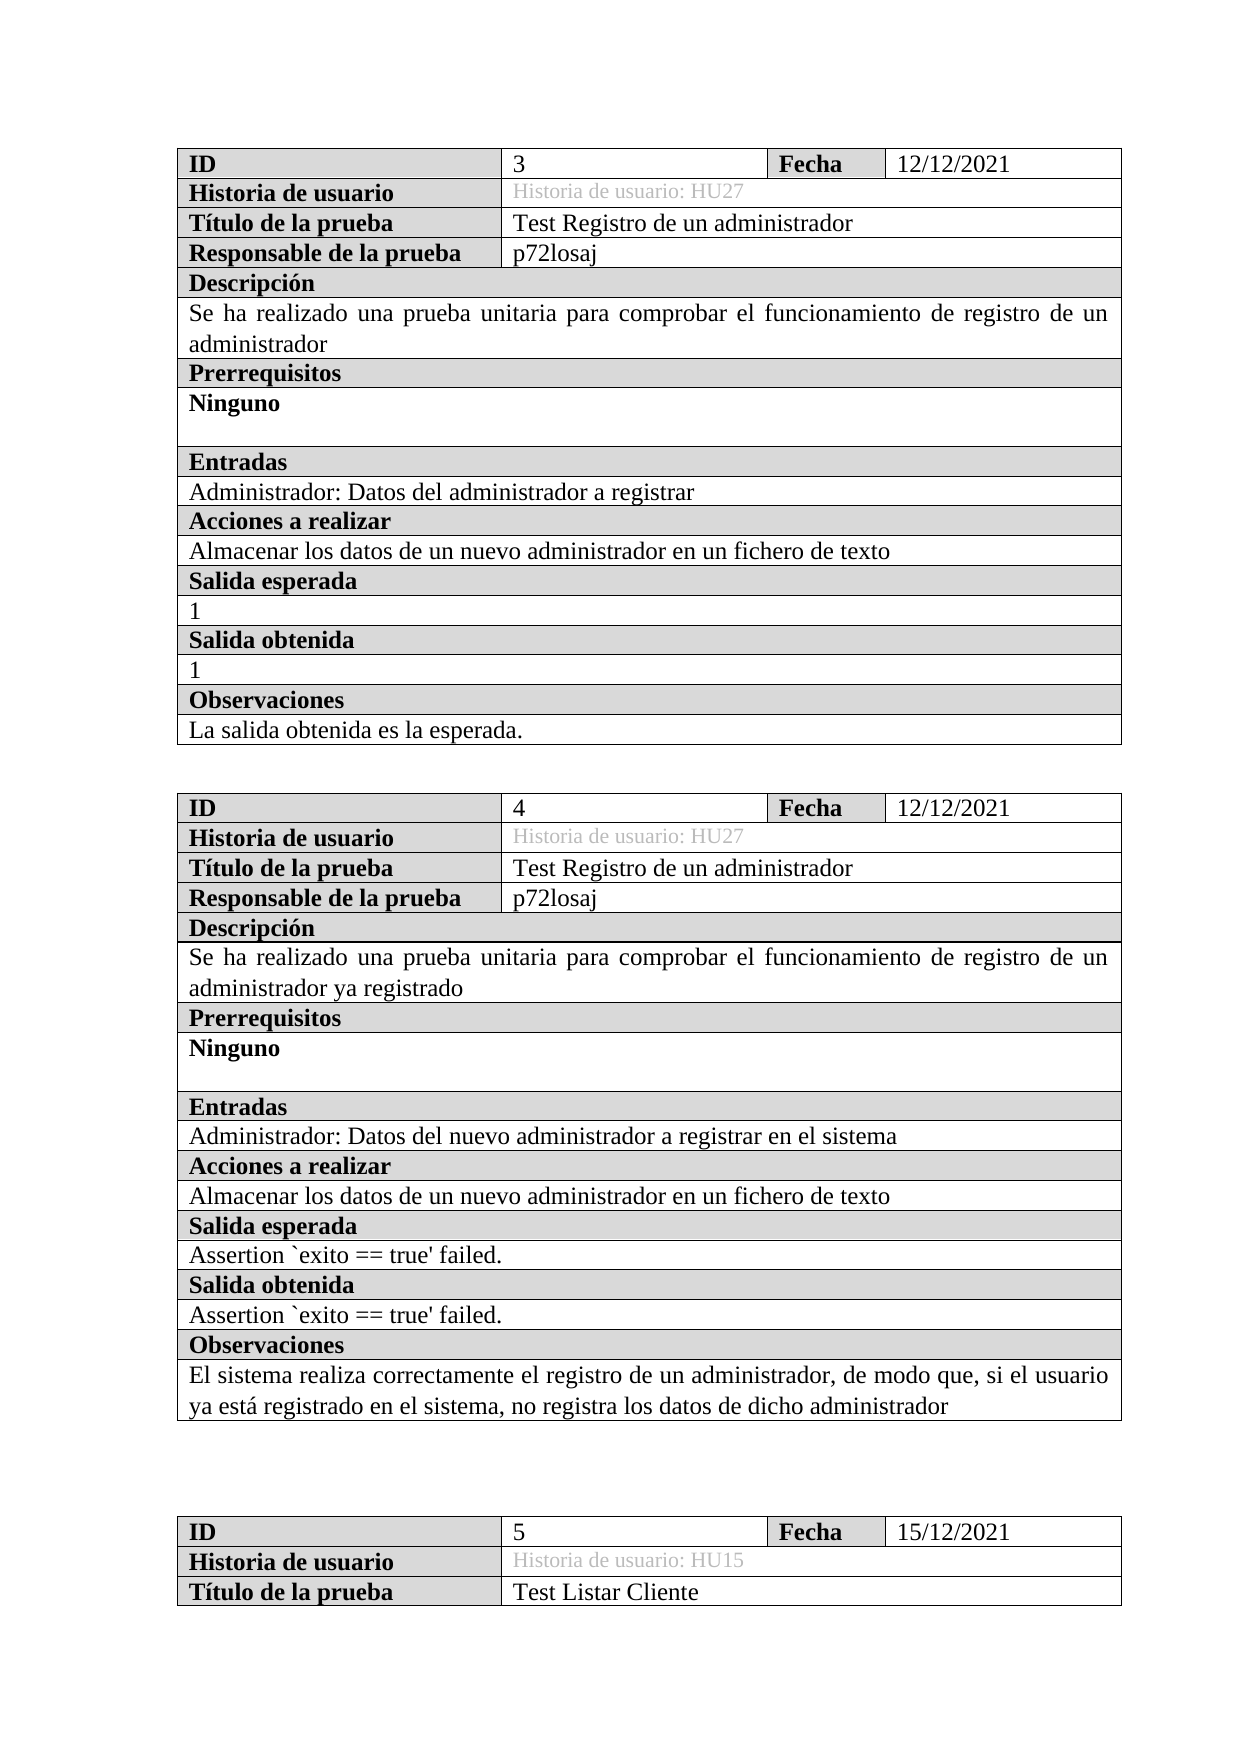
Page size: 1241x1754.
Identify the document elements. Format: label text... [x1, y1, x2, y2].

table_cell Historia de usuario [178, 823, 501, 852]
table_cell Historia de usuario: HU27 [502, 179, 1121, 207]
table_cell Salida esperada [178, 1211, 1121, 1239]
table_cell Almacenar los datos de un nuevo administrador en un fichero de texto [178, 1181, 1121, 1210]
table_cell Test Registro de un administrador [502, 208, 1121, 237]
table_cell Prerrequisitos [178, 359, 1121, 387]
table_cell Descripción [178, 913, 1121, 941]
table_cell Prerrequisitos [178, 1003, 1121, 1032]
table_cell Descripción [178, 268, 1121, 297]
table_cell Historia de usuario: HU15 [502, 1547, 1121, 1576]
table_cell Observaciones [178, 1330, 1121, 1359]
table_cell Se ha realizado una prueba unitaria para comprobar el funcionamiento de registro de un administrador [178, 298, 1121, 357]
table_cell Título de la prueba [178, 1577, 501, 1605]
table_cell Acciones a realizar [178, 1151, 1121, 1180]
table_cell 1 [178, 655, 1121, 684]
table_cell p72losaj [502, 238, 1121, 267]
table_cell Assertion `exito == true' failed. [178, 1300, 1121, 1329]
table_cell Observaciones [178, 685, 1121, 714]
table_header ID [178, 794, 501, 822]
table_header Fecha [768, 1517, 885, 1546]
table_cell Entradas [178, 1092, 1121, 1120]
table_cell 1 [178, 596, 1121, 624]
table_cell Acciones a realizar [178, 506, 1121, 535]
table_cell Título de la prueba [178, 208, 501, 237]
table_header 12/12/2021 [886, 149, 1121, 177]
table_header 4 [502, 794, 767, 822]
table_cell Test Listar Cliente [502, 1577, 1121, 1605]
table_header Fecha [768, 149, 885, 177]
table_header 3 [502, 149, 767, 177]
table_cell Título de la prueba [178, 853, 501, 882]
table_cell Salida esperada [178, 566, 1121, 595]
table_cell Ninguno [178, 388, 1121, 446]
table_cell Administrador: Datos del administrador a registrar [178, 477, 1121, 505]
table_header 15/12/2021 [886, 1517, 1121, 1546]
table_cell Almacenar los datos de un nuevo administrador en un fichero de texto [178, 536, 1121, 565]
table_cell Entradas [178, 447, 1121, 476]
table_cell Administrador: Datos del nuevo administrador a registrar en el sistema [178, 1121, 1121, 1150]
table_cell Historia de usuario [178, 1547, 501, 1576]
table_cell Test Registro de un administrador [502, 853, 1121, 882]
table_header Fecha [768, 794, 885, 822]
table_cell Se ha realizado una prueba unitaria para comprobar el funcionamiento de registro de un administrador ya registrado [178, 943, 1121, 1002]
table_header ID [178, 1517, 501, 1546]
table_cell Responsable de la prueba [178, 883, 501, 912]
table_cell Salida obtenida [178, 1270, 1121, 1299]
table_header 12/12/2021 [886, 794, 1121, 822]
table_header 5 [502, 1517, 767, 1546]
table_cell Ninguno [178, 1033, 1121, 1091]
table_header ID [178, 149, 501, 177]
table_cell p72losaj [502, 883, 1121, 912]
table_cell Salida obtenida [178, 626, 1121, 654]
table_cell Responsable de la prueba [178, 238, 501, 267]
table_cell Assertion `exito == true' failed. [178, 1241, 1121, 1269]
table_cell La salida obtenida es la esperada. [178, 715, 1121, 744]
table_cell El sistema realiza correctamente el registro de un administrador, de modo que, si el usuario ya está registrado en el sistema, no registra los datos de dicho administrador [178, 1360, 1121, 1419]
table_cell Historia de usuario: HU27 [502, 823, 1121, 852]
table_cell Historia de usuario [178, 179, 501, 207]
